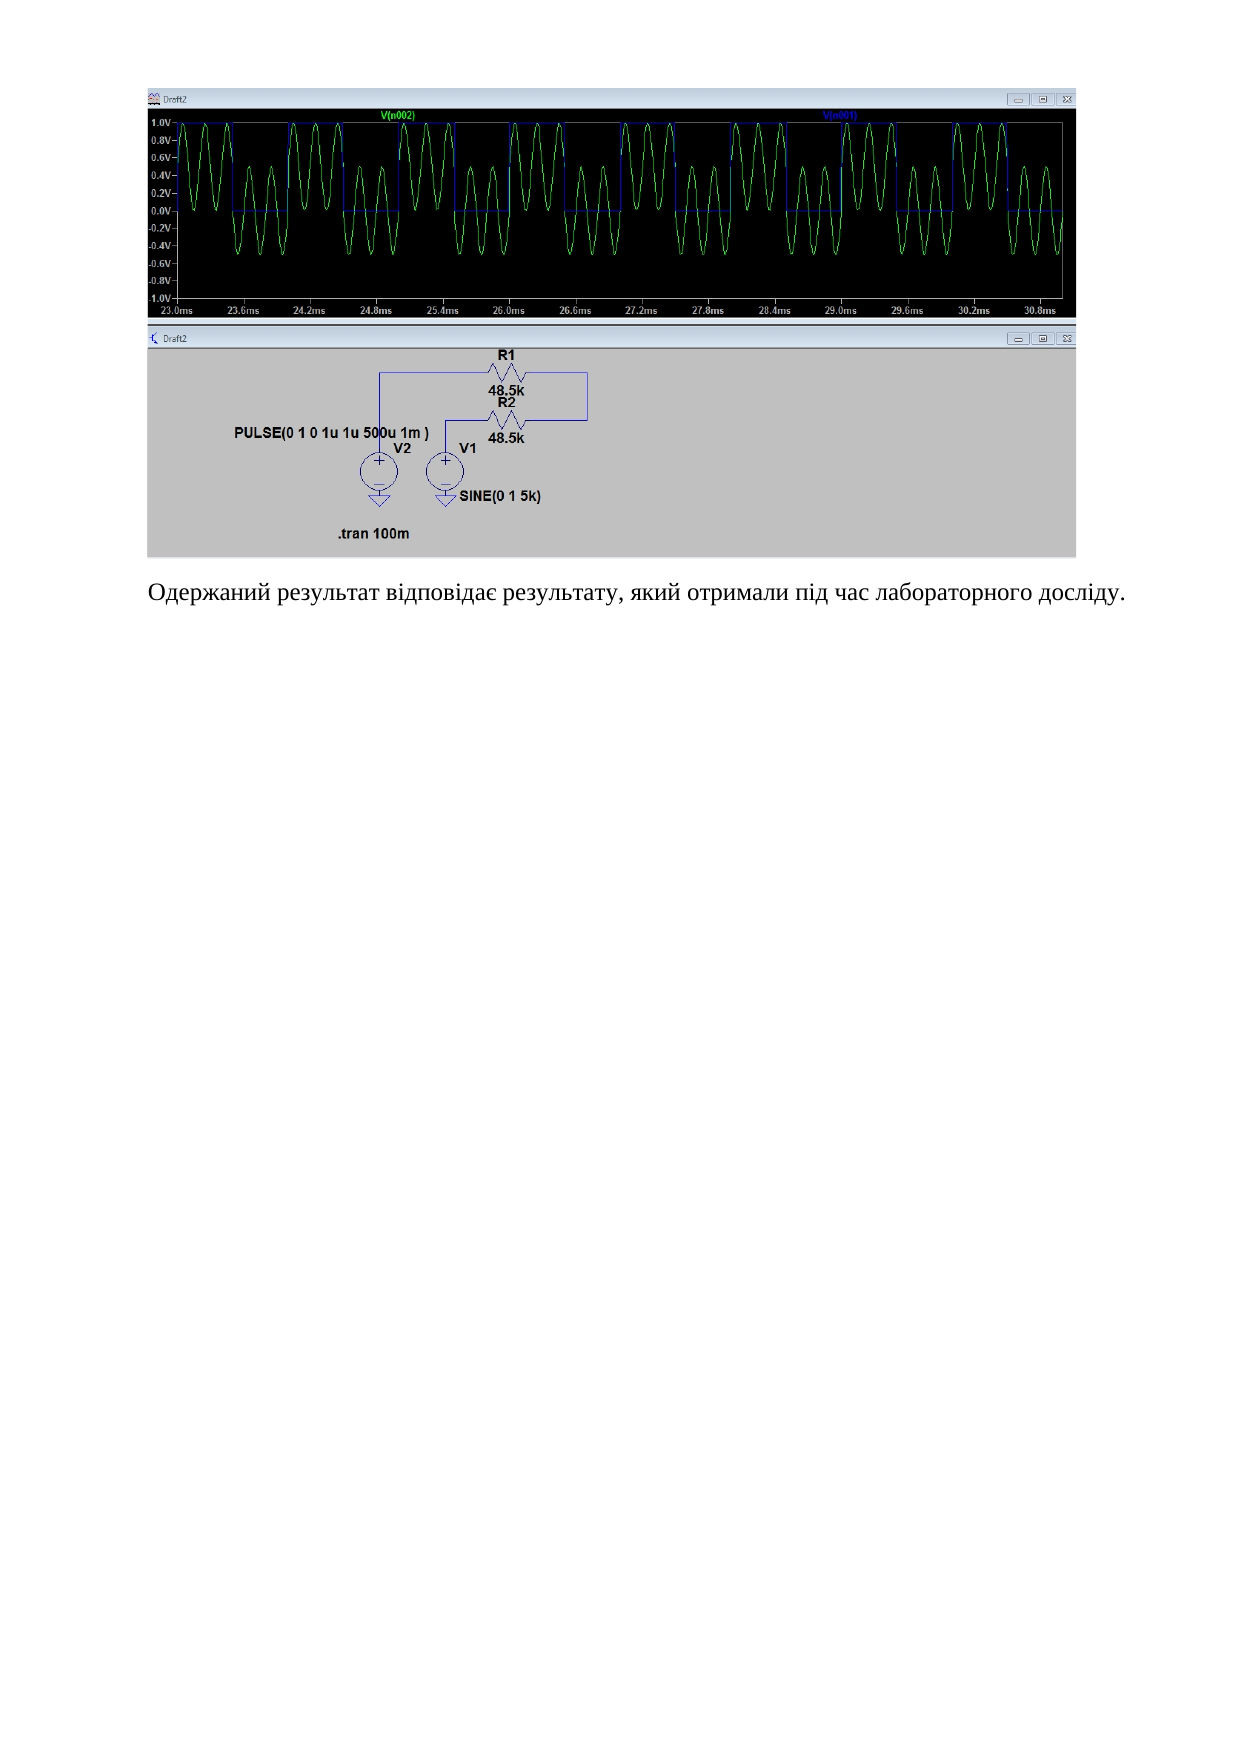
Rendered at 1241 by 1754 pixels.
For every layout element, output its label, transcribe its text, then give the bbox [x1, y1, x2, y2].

text Одержаний результат відповідає результату, який отримали під час лабораторного досліду. [148, 577, 1152, 606]
picture [147, 88, 1077, 559]
